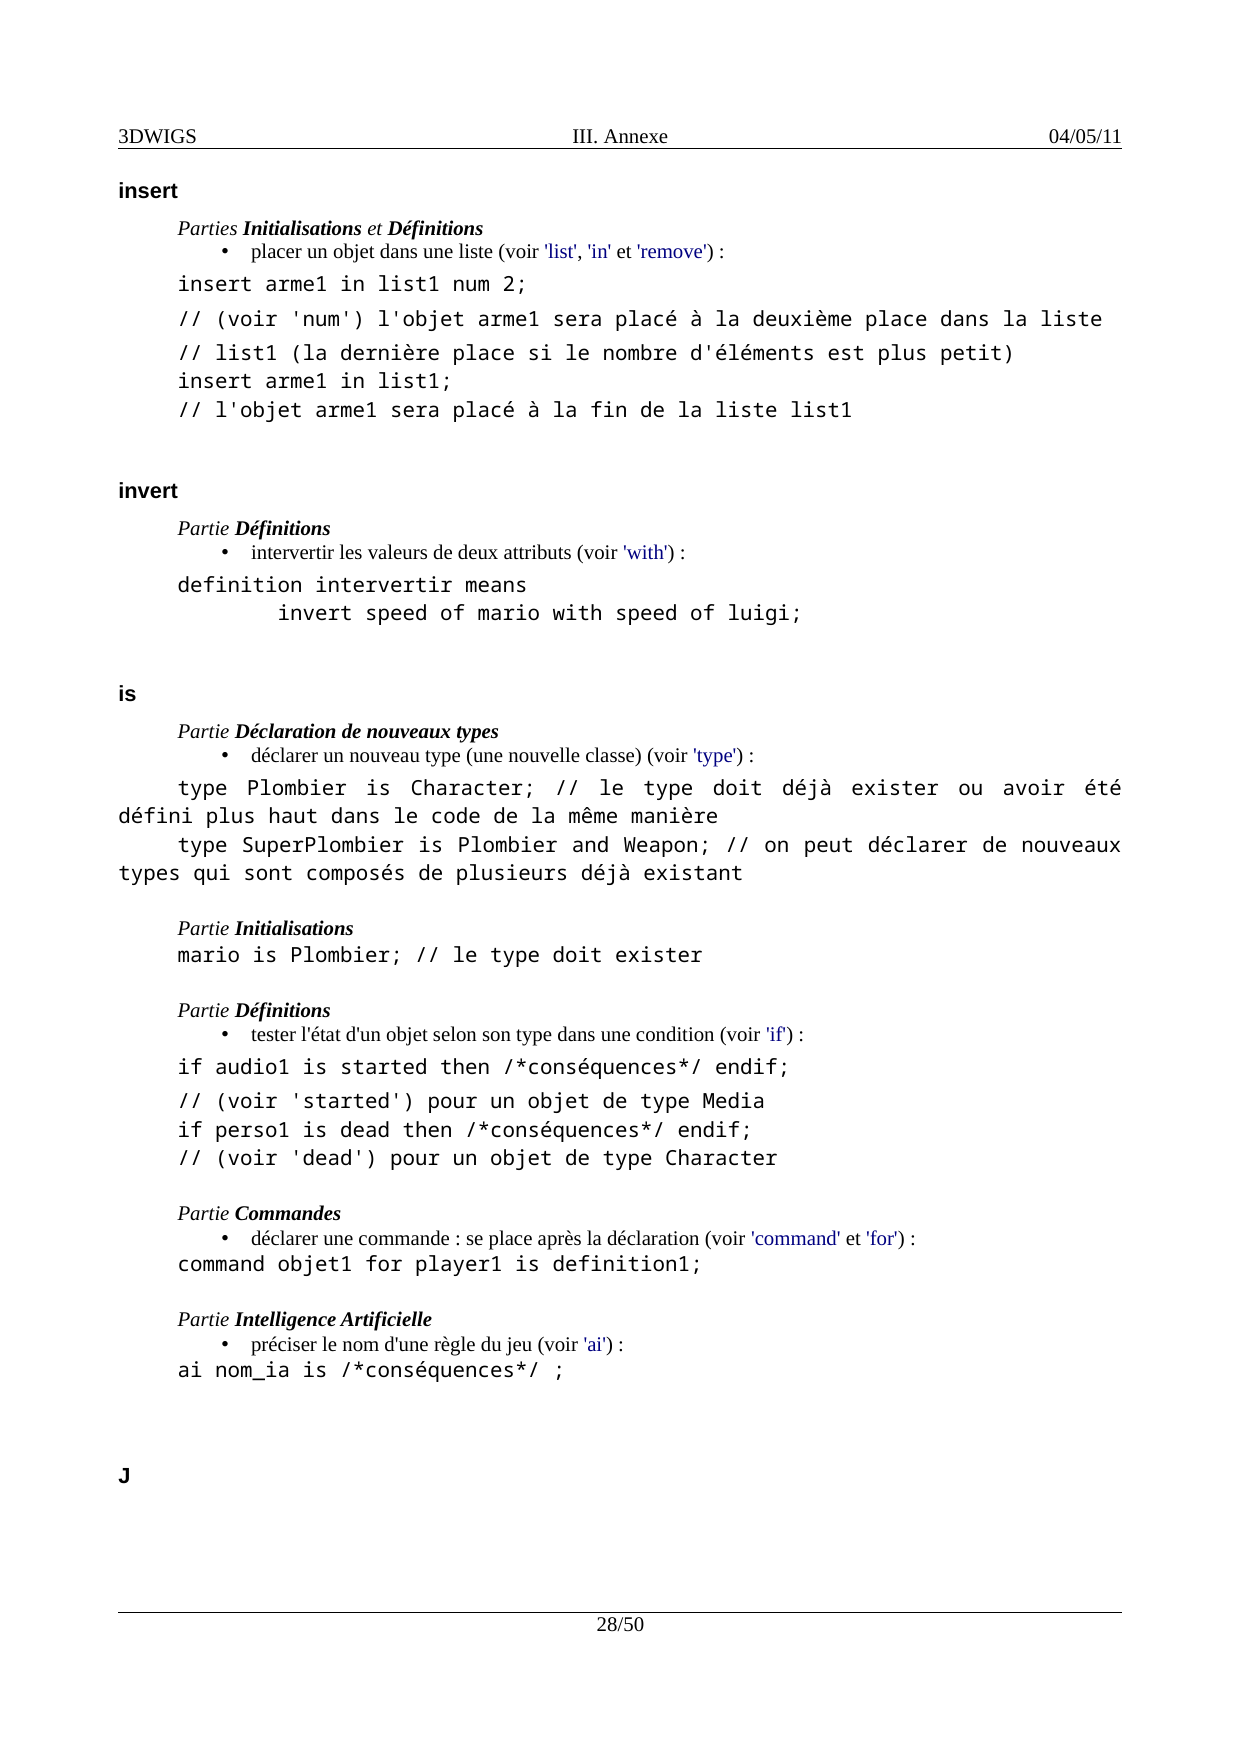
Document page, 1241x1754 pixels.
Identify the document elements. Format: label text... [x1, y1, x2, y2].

text command objet1 for player1 is definition1; [118, 1249, 1122, 1278]
list déclarer un nouveau type (une nouvelle classe) (voir 'type') : [162, 743, 1122, 767]
text insert arme1 in list1 num 2; [118, 269, 1122, 298]
text mario is Plombier; // le type doit exister [118, 940, 1122, 969]
text insert arme1 in list1; [118, 367, 1122, 395]
text type Plombier is Character; // le type doit déjà exister ou avoir été défini plus haut dans le code de la même manière [118, 773, 1122, 830]
text if perso1 is dead then /*conséquences*/ endif; [118, 1115, 1122, 1143]
text Partie Intelligence Artificielle [118, 1307, 1122, 1331]
text // (voir 'dead') pour un objet de type Character [118, 1143, 1122, 1172]
text ai nom_ia is /*conséquences*/ ; [118, 1356, 1122, 1384]
subtitle J [118, 1462, 1122, 1488]
text // l'objet arme1 sera placé à la fin de la liste list1 [118, 395, 1122, 423]
text // list1 (la dernière place si le nombre d'éléments est plus petit) [118, 338, 1122, 367]
subtitle insert [118, 178, 1122, 203]
text Partie Commandes [118, 1201, 1122, 1225]
text Partie Initialisations [118, 916, 1122, 940]
text if audio1 is started then /*conséquences*/ endif; [118, 1052, 1122, 1081]
list tester l'état d'un objet selon son type dans une condition (voir 'if') : [162, 1022, 1122, 1046]
list préciser le nom d'une règle du jeu (voir 'ai') : [162, 1331, 1122, 1356]
text invert speed of mario with speed of luigi; [118, 598, 1122, 627]
list placer un objet dans une liste (voir 'list', 'in' et 'remove') : [162, 239, 1122, 263]
text // (voir 'started') pour un objet de type Media [118, 1087, 1122, 1115]
list déclarer une commande : se place après la déclaration (voir 'command' et 'for') : [162, 1225, 1122, 1249]
list intervertir les valeurs de deux attributs (voir 'with') : [162, 540, 1122, 564]
text Partie Définitions [118, 516, 1122, 540]
text definition intervertir means [118, 570, 1122, 598]
text Partie Déclaration de nouveaux types [118, 719, 1122, 743]
text Parties Initialisations et Définitions [118, 215, 1122, 239]
subtitle invert [118, 478, 1122, 503]
subtitle is [118, 681, 1122, 706]
text type SuperPlombier is Plombier and Weapon; // on peut déclarer de nouveaux types qui sont composés de plusieurs déjà existant [118, 830, 1122, 887]
text // (voir 'num') l'objet arme1 sera placé à la deuxième place dans la liste [118, 304, 1122, 332]
text Partie Définitions [118, 998, 1122, 1022]
